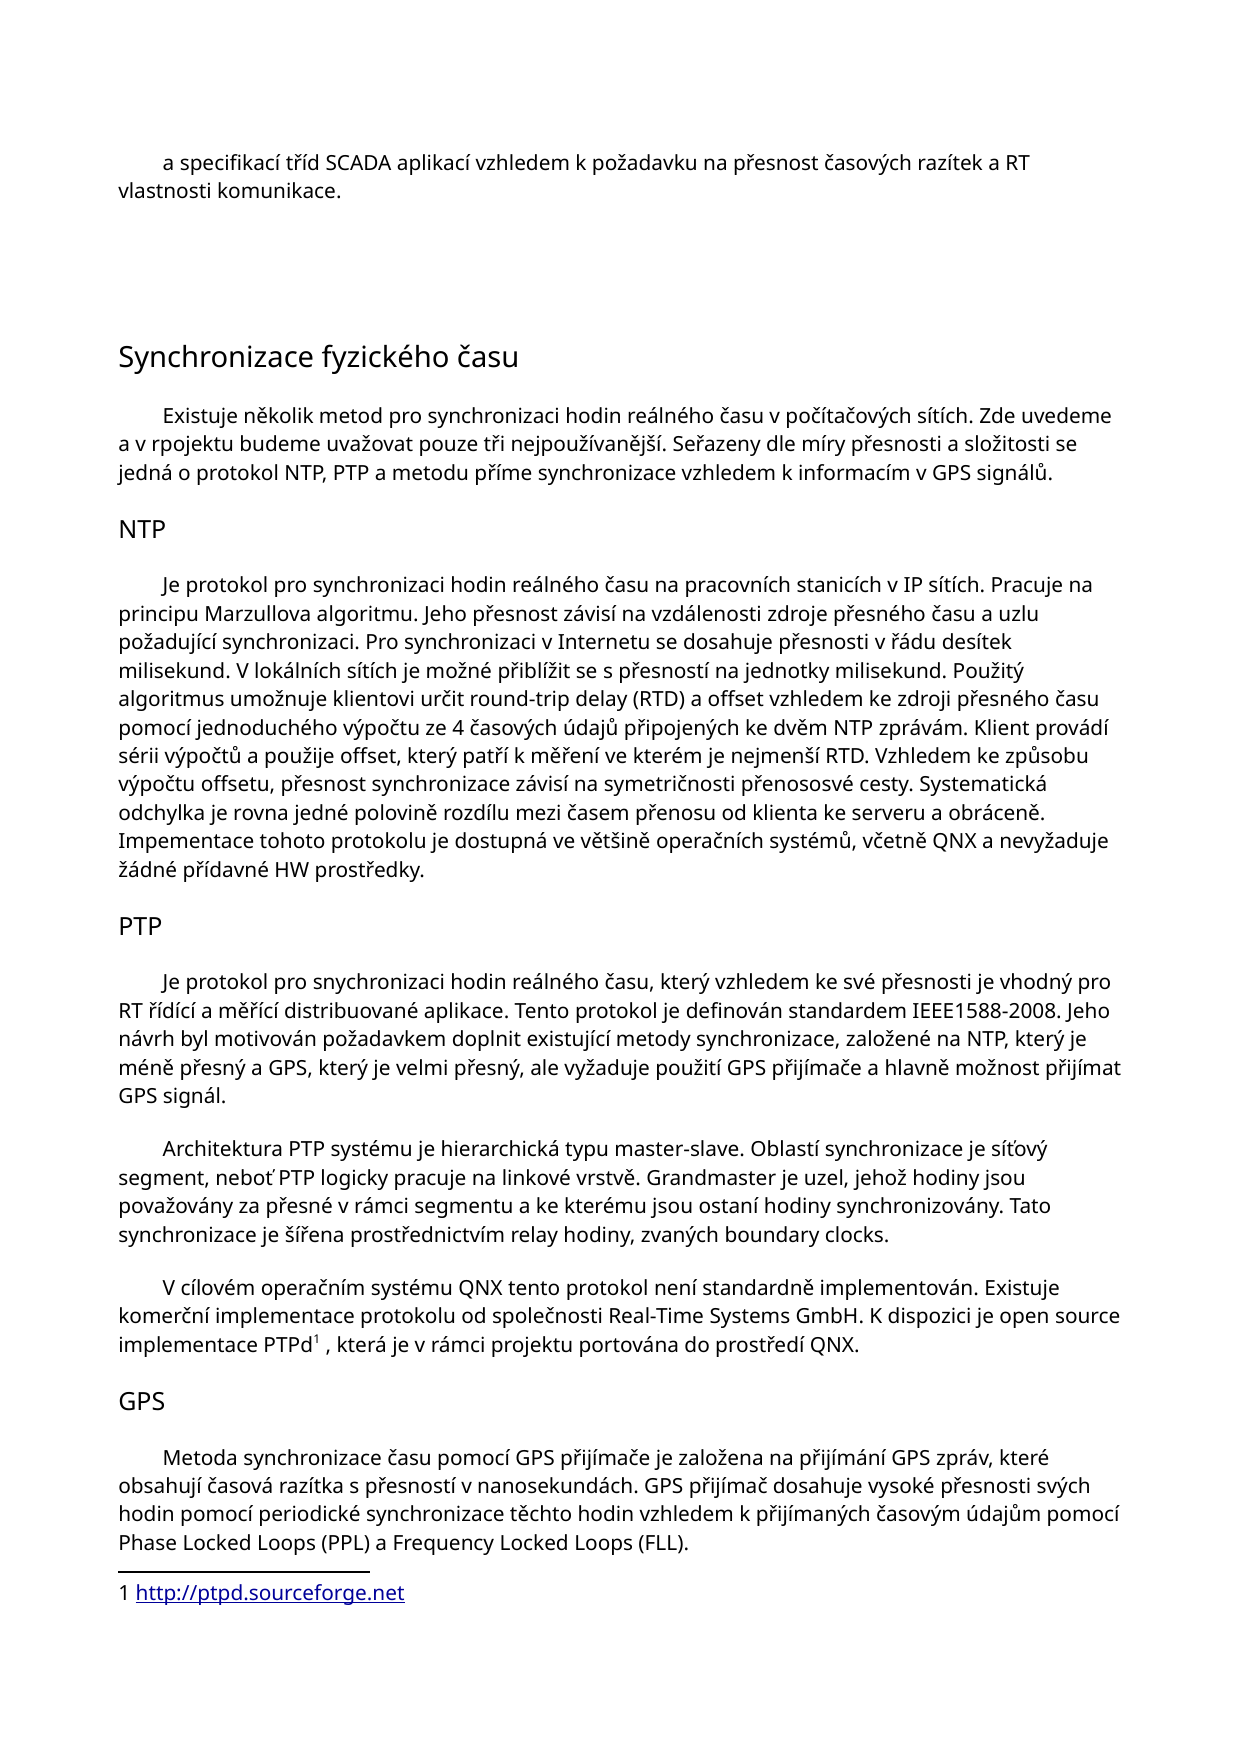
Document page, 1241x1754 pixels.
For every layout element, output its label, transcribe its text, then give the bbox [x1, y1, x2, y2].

subtitle PTP [118, 908, 1122, 942]
text Architektura PTP systému je hierarchická typu master-slave. Oblastí synchronizace je síťový segment, neboť PTP logicky pracuje na linkové vrstvě. Grandmaster je uzel, jehož hodiny jsou považovány za přesné v rámci segmentu a ke kterému jsou ostaní hodiny synchronizovány. Tato synchronizace je šířena prostřednictvím relay hodiny, zvaných boundary clocks. [118, 1134, 1122, 1248]
subtitle GPS [118, 1383, 1122, 1418]
text Je protokol pro snychronizaci hodin reálného času, který vzhledem ke své přesnosti je vhodný pro RT řídící a měřící distribuované aplikace. Tento protokol je definován standardem IEEE1588-2008. Jeho návrh byl motivován požadavkem doplnit existující metody synchronizace, založené na NTP, který je méně přesný a GPS, který je velmi přesný, ale vyžaduje použití GPS přijímače a hlavně možnost přijímat GPS signál. [118, 967, 1122, 1109]
subtitle NTP [118, 511, 1122, 545]
text Existuje několik metod pro synchronizaci hodin reálného času v počítačových sítích. Zde uvedeme a v rpojektu budeme uvažovat pouze tři nejpoužívanější. Seřazeny dle míry přesnosti a složitosti se jedná o protokol NTP, PTP a metodu příme synchronizace vzhledem k informacím v GPS signálů. [118, 401, 1122, 486]
text Je protokol pro synchronizaci hodin reálného času na pracovních stanicích v IP sítích. Pracuje na principu Marzullova algoritmu. Jeho přesnost závisí na vzdálenosti zdroje přesného času a uzlu požadující synchronizaci. Pro synchronizaci v Internetu se dosahuje přesnosti v řádu desítek milisekund. V lokálních sítích je možné přiblížit se s přesností na jednotky milisekund. Použitý algoritmus umožnuje klientovi určit round-trip delay (RTD) a offset vzhledem ke zdroji přesného času pomocí jednoduchého výpočtu ze 4 časových údajů připojených ke dvěm NTP zprávám. Klient provádí sérii výpočtů a použije offset, který patří k měření ve kterém je nejmenší RTD. Vzhledem ke způsobu výpočtu offsetu, přesnost synchronizace závisí na symetričnosti přenososvé cesty. Systematická odchylka je rovna jedné polovině rozdílu mezi časem přenosu od klienta ke serveru a obráceně. Impementace tohoto protokolu je dostupná ve většině operačních systémů, včetně QNX a nevyžaduje žádné přídavné HW prostředky. [118, 570, 1122, 883]
text a specifikací tříd SCADA aplikací vzhledem k požadavku na přesnost časových razítek a RT vlastnosti komunikace. [118, 148, 1122, 204]
subtitle Synchronizace fyzického času [118, 336, 1122, 376]
text Metoda synchronizace času pomocí GPS přijímače je založena na přijímání GPS zpráv, které obsahují časová razítka s přesností v nanosekundách. GPS přijímač dosahuje vysoké přesnosti svých hodin pomocí periodické synchronizace těchto hodin vzhledem k přijímaných časovým údajům pomocí Phase Locked Loops (PPL) a Frequency Locked Loops (FLL). [118, 1443, 1122, 1556]
text http://ptpd.sourceforge.net [118, 1578, 1122, 1606]
text V cílovém operačním systému QNX tento protokol není standardně implementován. Existuje komerční implementace protokolu od společnosti Real-Time Systems GmbH. K dispozici je open source implementace PTPd , která je v rámci projektu portována do prostředí QNX. [118, 1273, 1122, 1358]
